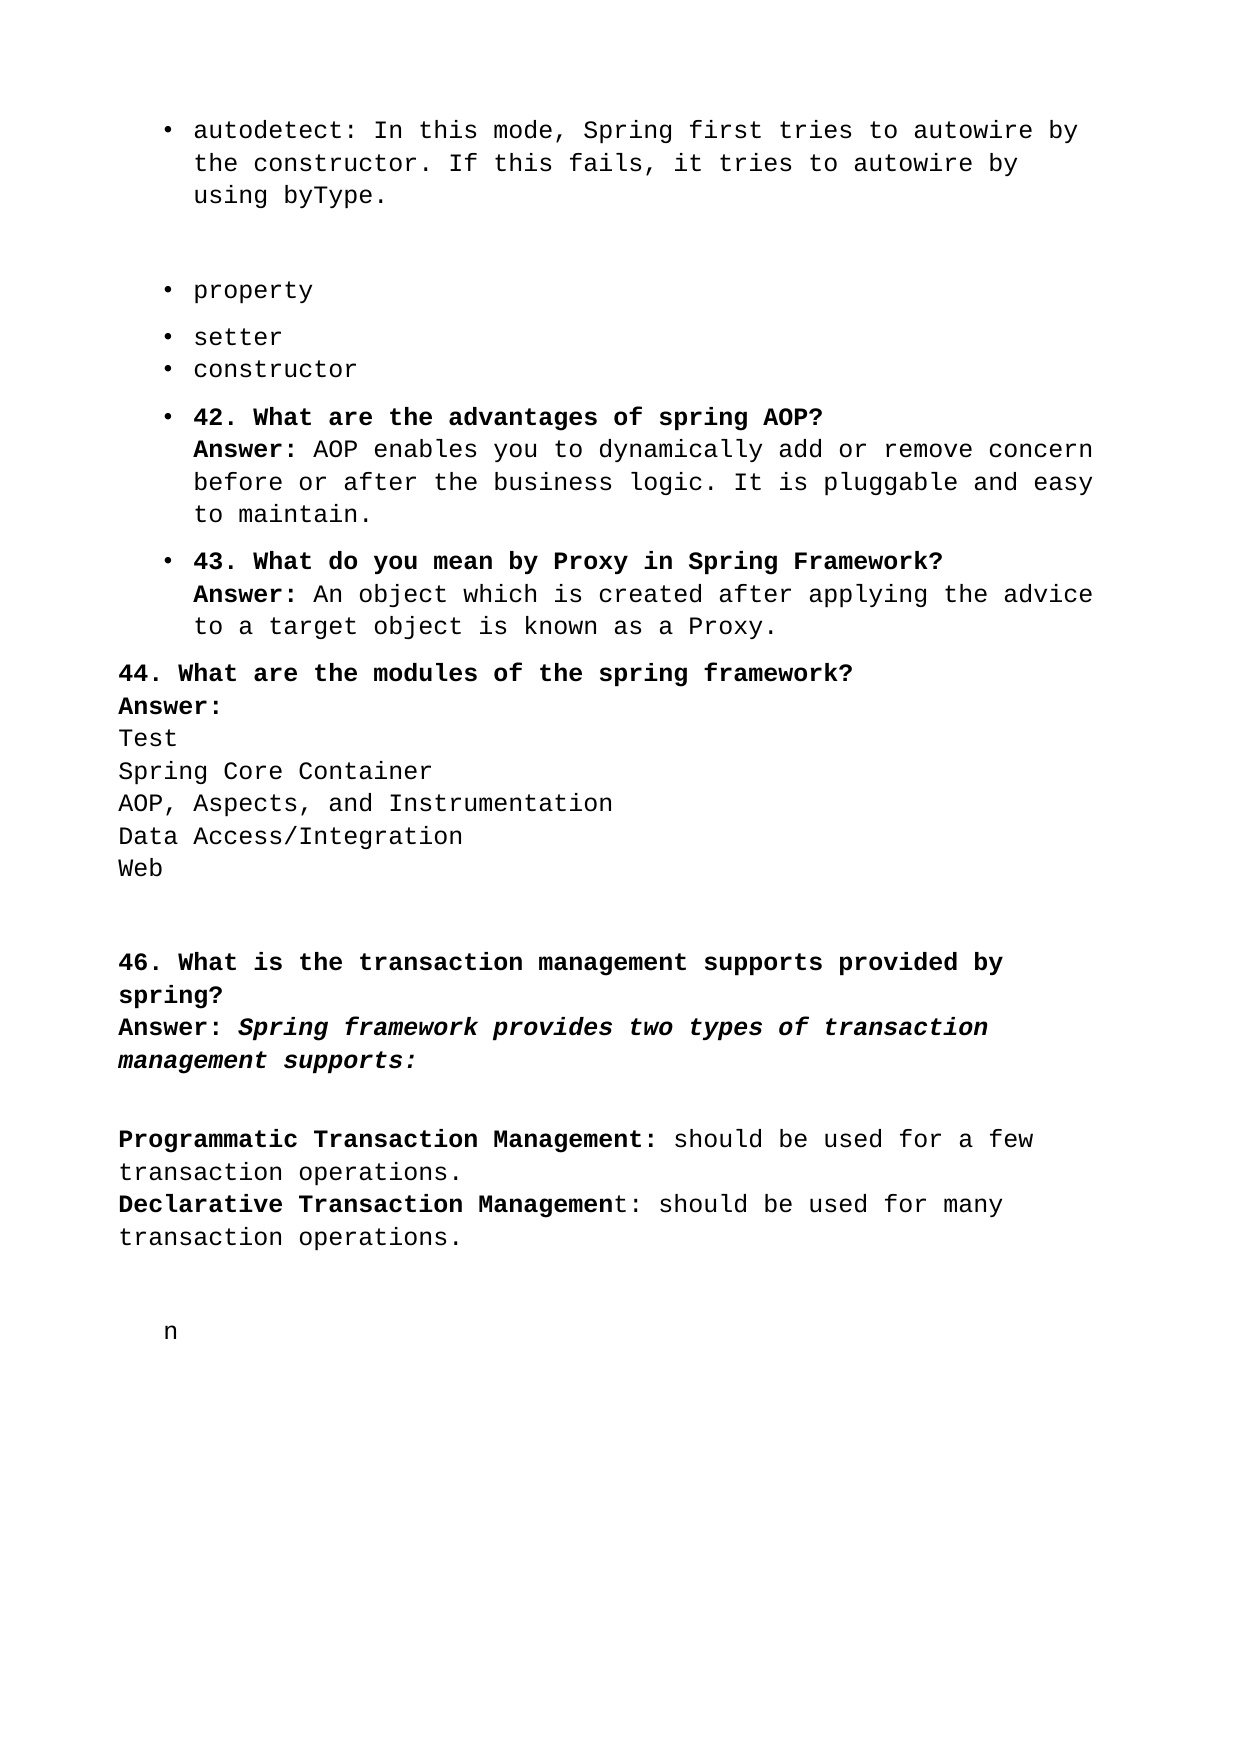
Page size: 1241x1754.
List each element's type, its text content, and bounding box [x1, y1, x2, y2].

text n [118, 1319, 1122, 1347]
text Programmatic Transaction Management: should be used for a few transaction operations. Declarative Transaction Management: should be used for many transaction operations. [118, 1094, 1122, 1253]
list 42. What are the advantages of spring AOP? Answer: AOP enables you to dynamically add or remove concern before or after the business logic. It is pluggable and easy to maintain. [164, 404, 1122, 530]
list property [164, 277, 1122, 306]
list autodetect: In this mode, Spring first tries to autowire by the constructor. If this fails, it tries to autowire by using byType. [164, 118, 1122, 211]
list setter [164, 324, 1122, 353]
text 44. What are the modules of the spring framework? Answer: Test Spring Core Container AOP, Aspects, and Instrumentation Data Access/Integration Web [118, 661, 1122, 884]
list constructor [164, 357, 1122, 385]
list 43. What do you mean by Proxy in Spring Framework? Answer: An object which is created after applying the advice to a target object is known as a Proxy. [164, 549, 1122, 642]
text 46. What is the transaction management supports provided by spring? Answer: Spring framework provides two types of transaction management supports: [118, 950, 1122, 1076]
